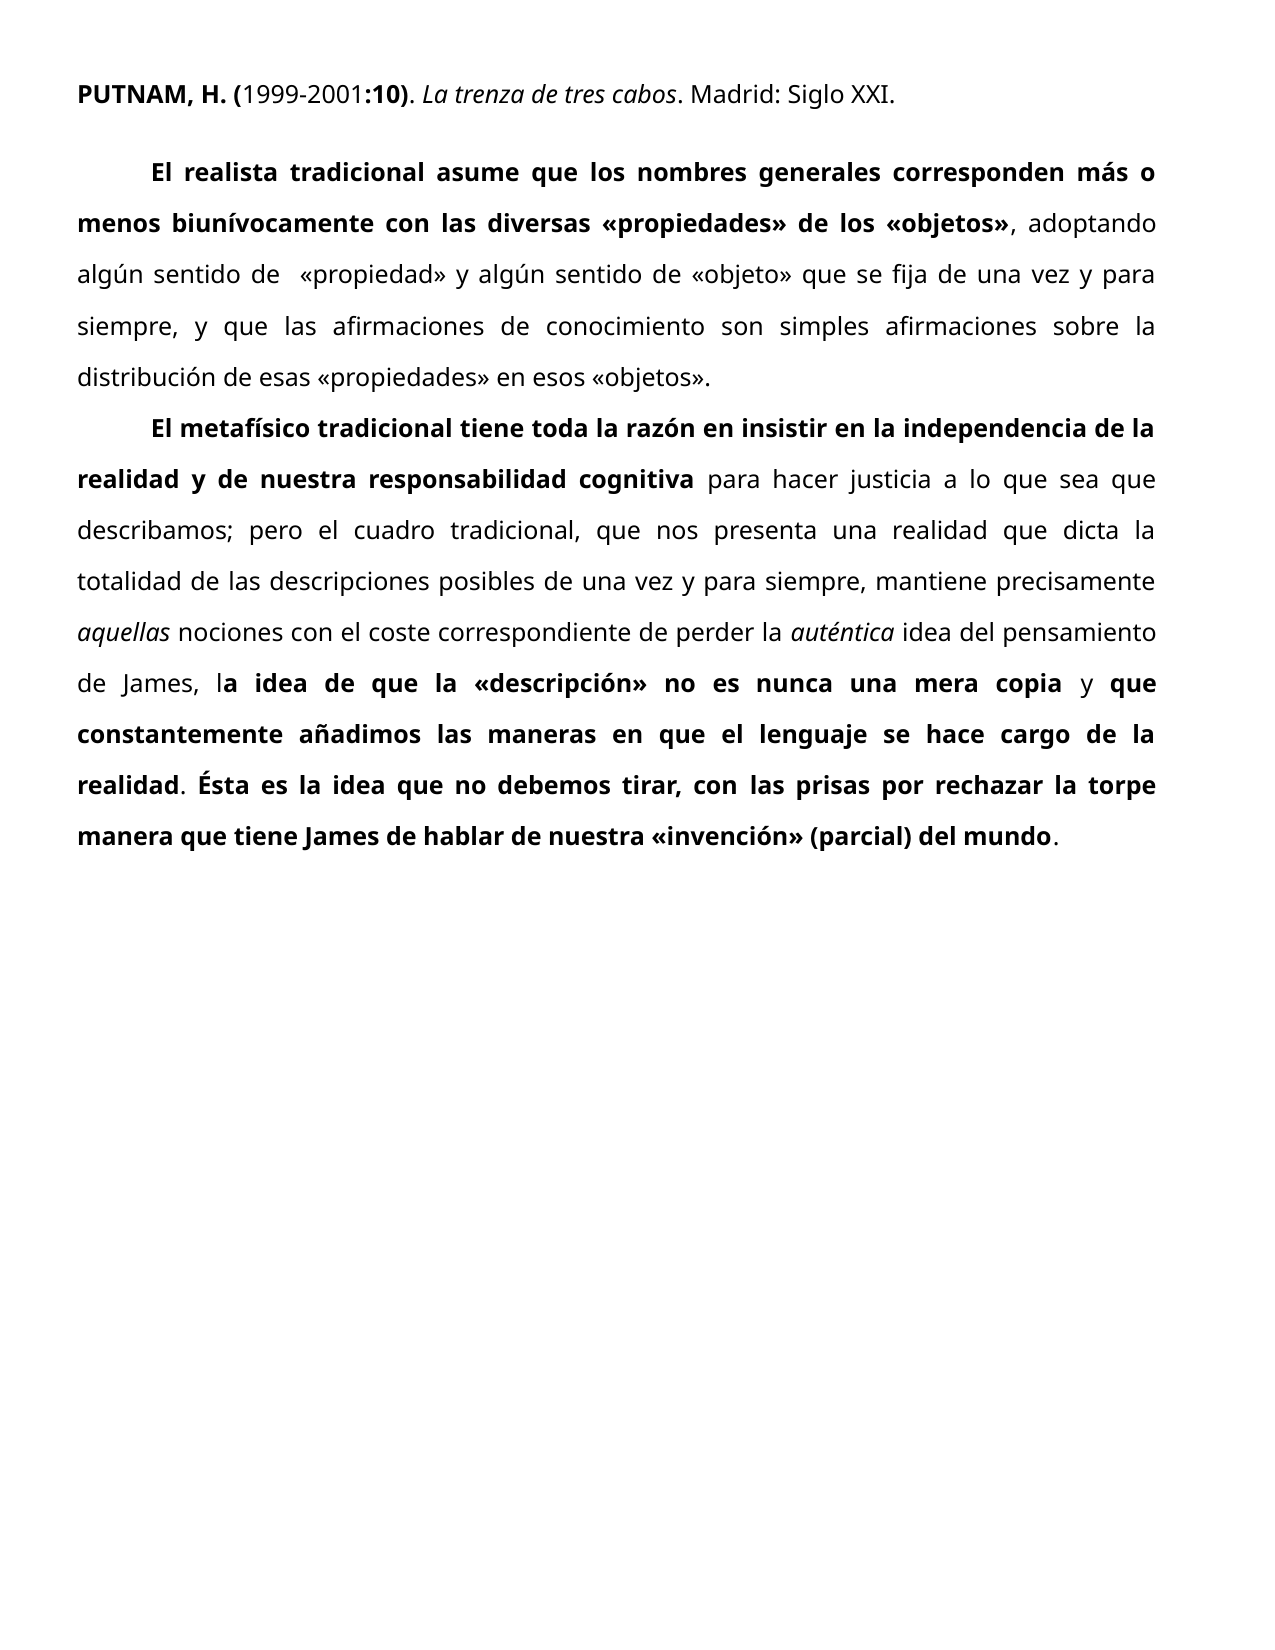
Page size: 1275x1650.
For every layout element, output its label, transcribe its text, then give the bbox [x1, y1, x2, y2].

text El realista tradicional asume que los nombres generales corresponden más o menos biunívocamente con las diversas «propiedades» de los «objetos», adoptando algún sentido de «propiedad» y algún sentido de «objeto» que se fija de una vez y para siempre, y que las afirmaciones de conocimiento son simples afirmaciones sobre la distribución de esas «propiedades» en esos «objetos». [77, 155, 1157, 393]
text PUTNAM, H. (1999-2001:10). La trenza de tres cabos. Madrid: Siglo XXI. [77, 77, 1157, 111]
text El metafísico tradicional tiene toda la razón en insistir en la independencia de la realidad y de nuestra responsabilidad cognitiva para hacer justicia a lo que sea que describamos; pero el cuadro tradicional, que nos presenta una realidad que dicta la totalidad de las descripciones posibles de una vez y para siempre, mantiene precisamente aquellas nociones con el coste correspondiente de perder la auténtica idea del pensamiento de James, la idea de que la «descripción» no es nunca una mera copia y que constantemente añadimos las maneras en que el lenguaje se hace cargo de la realidad. Ésta es la idea que no debemos tirar, con las prisas por rechazar la torpe manera que tiene James de hablar de nuestra «invención» (parcial) del mundo. [77, 410, 1157, 853]
